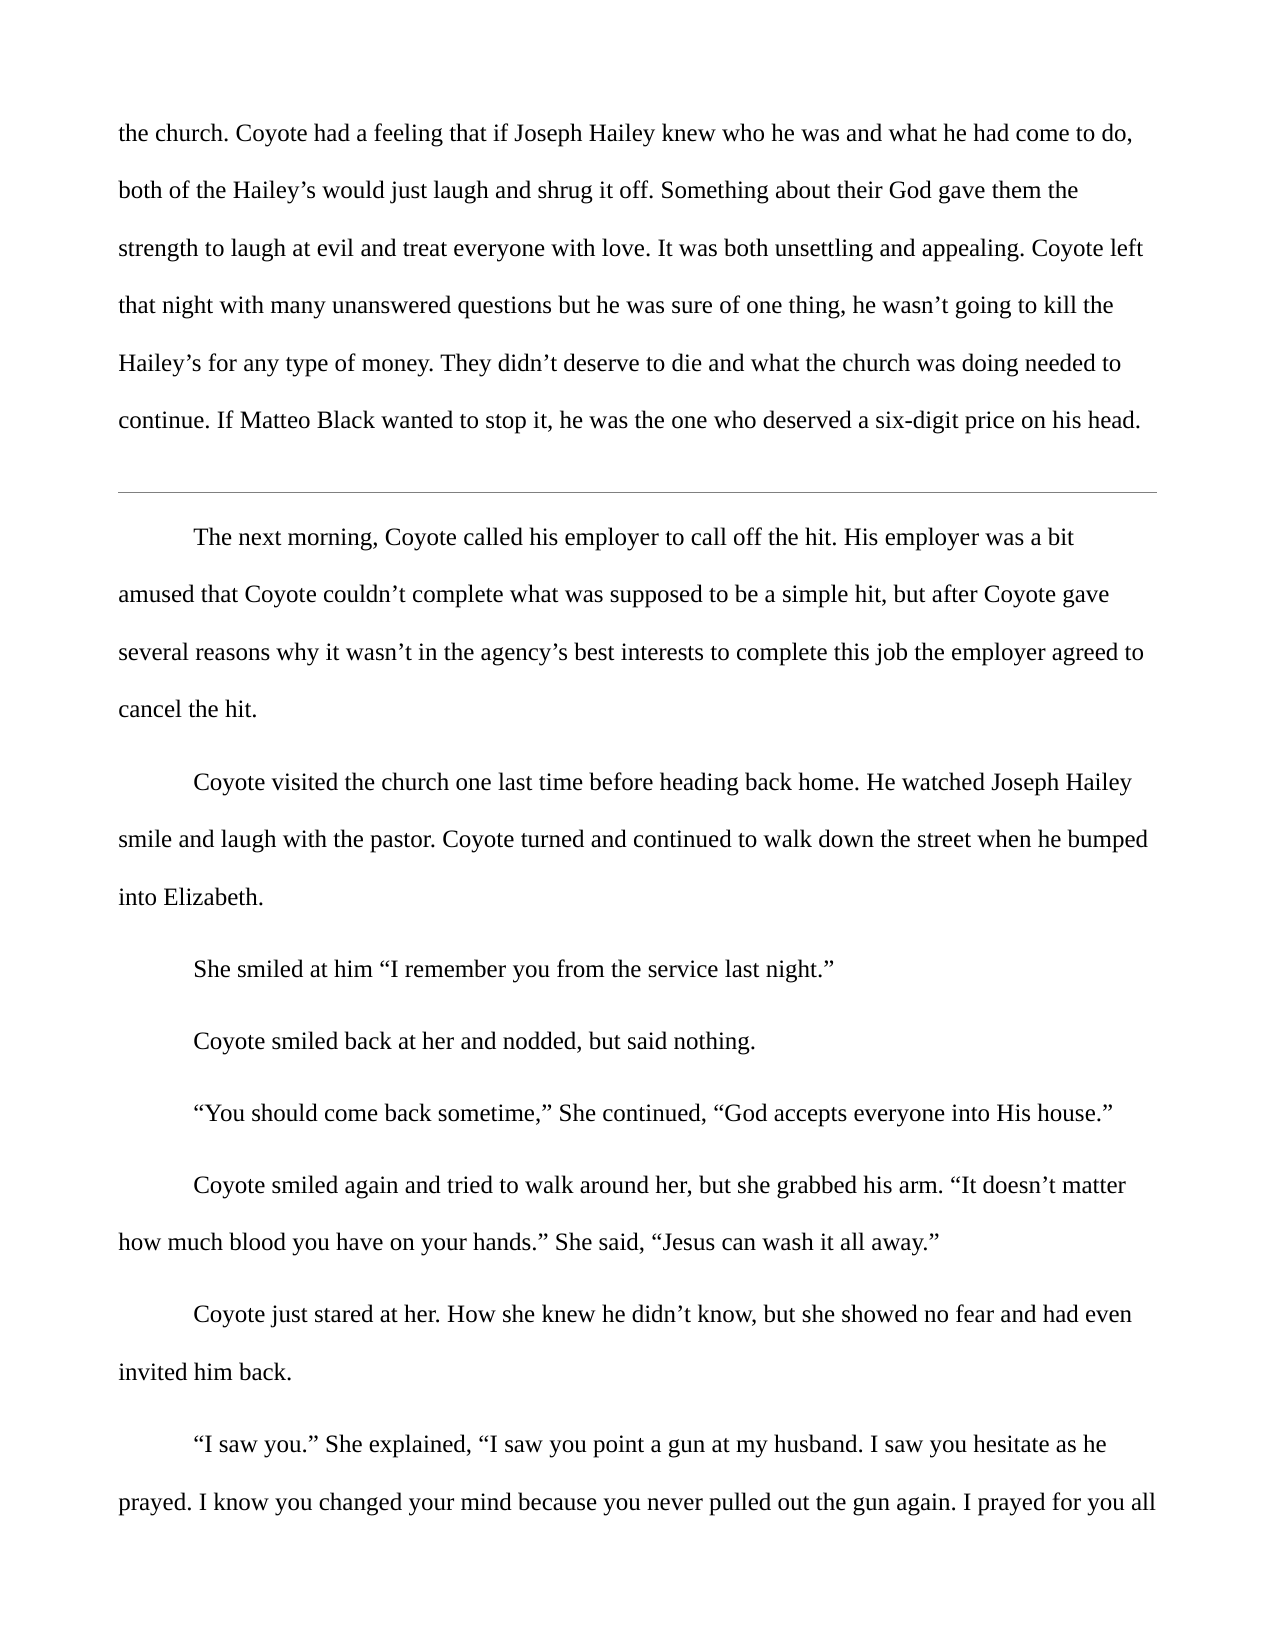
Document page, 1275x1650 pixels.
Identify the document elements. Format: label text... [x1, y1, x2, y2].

text The next morning, Coyote called his employer to call off the hit. His employer was a bit amused that Coyote couldn’t complete what was supposed to be a simple hit, but after Coyote gave several reasons why it wasn’t in the agency’s best interests to complete this job the employer agreed to cancel the hit. [118, 522, 1157, 723]
text She smiled at him “I remember you from the service last night.” [118, 954, 1157, 982]
text the church. Coyote had a feeling that if Joseph Hailey knew who he was and what he had come to do, both of the Hailey’s would just laugh and shrug it off. Something about their God gave them the strength to laugh at evil and treat everyone with love. It was both unsettling and appealing. Coyote left that night with many unanswered questions but he was sure of one thing, he wasn’t going to kill the Hailey’s for any type of money. They didn’t deserve to die and what the church was doing needed to continue. If Matteo Black wanted to stop it, he was the one who deserved a six-digit price on his head. [118, 118, 1157, 434]
text “You should come back sometime,” She continued, “God accepts everyone into His house.” [118, 1098, 1157, 1127]
text Coyote smiled again and tried to walk around her, but she grabbed his arm. “It doesn’t matter how much blood you have on your hands.” She said, “Jesus can wash it all away.” [118, 1170, 1157, 1256]
text Coyote visited the church one last time before heading back home. He watched Joseph Hailey smile and laugh with the pastor. Coyote turned and continued to walk down the street when he bumped into Elizabeth. [118, 767, 1157, 910]
text “I saw you.” She explained, “I saw you point a gun at my husband. I saw you hesitate as he prayed. I know you changed your mind because you never pulled out the gun again. I prayed for you all [118, 1429, 1157, 1515]
text Coyote just stared at her. How she knew he didn’t know, but she showed no fear and had even invited him back. [118, 1299, 1157, 1386]
text Coyote smiled back at her and nodded, but said nothing. [118, 1026, 1157, 1054]
